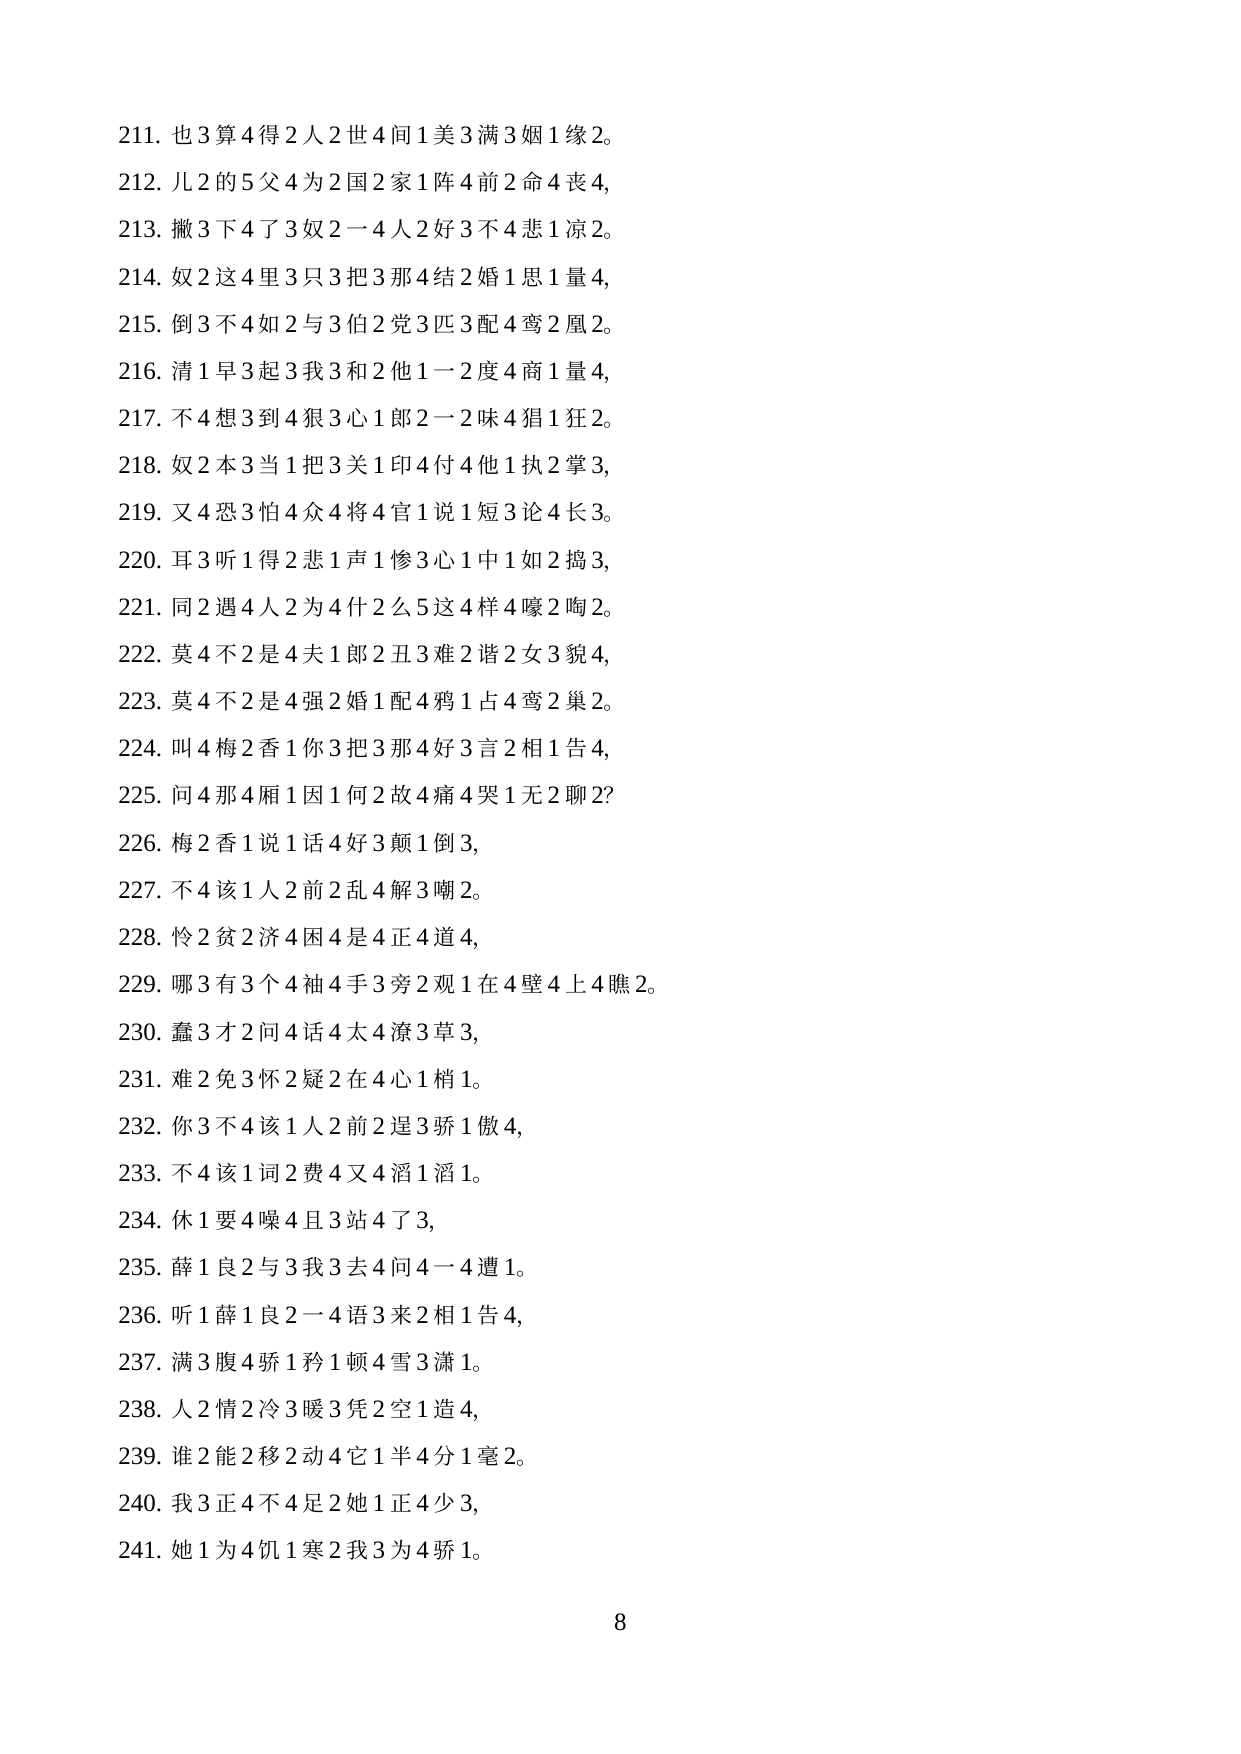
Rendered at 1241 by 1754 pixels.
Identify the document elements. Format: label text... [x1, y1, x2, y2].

text 231. 难2免3怀2疑2在4心1梢1。 [118, 1062, 1122, 1093]
text 216. 清1早3起3我3和2他1一2度4商1量4， [118, 354, 1122, 386]
text 219. 又4恐3怕4众4将4官1说1短3论4长3。 [118, 496, 1122, 527]
text 212. 儿2的5父4为2国2家1阵4前2命4丧4， [118, 165, 1122, 197]
text 241. 她1为4饥1寒2我3为4骄1。 [118, 1534, 1122, 1565]
text 228. 怜2贫2济4困4是4正4道4， [118, 920, 1122, 952]
text 217. 不4想3到4狠3心1郎2一2味4猖1狂2。 [118, 401, 1122, 433]
text 233. 不4该1词2费4又4滔1滔1。 [118, 1156, 1122, 1188]
text 227. 不4该1人2前2乱4解3嘲2。 [118, 873, 1122, 904]
text 222. 莫4不2是4夫1郎2丑3难2谐2女3貌4， [118, 637, 1122, 669]
text 238. 人2情2冷3暖3凭2空1造4， [118, 1392, 1122, 1424]
text 237. 满3腹4骄1矜1顿4雪3潇1。 [118, 1345, 1122, 1376]
text 234. 休1要4噪4且3站4了3， [118, 1203, 1122, 1235]
text 225. 问4那4厢1因1何2故4痛4哭1无2聊2？ [118, 779, 1122, 810]
text 218. 奴2本3当1把3关1印4付4他1执2掌3， [118, 448, 1122, 480]
text 215. 倒3不4如2与3伯2党3匹3配4鸾2凰2。 [118, 307, 1122, 338]
text 211. 也3算4得2人2世4间1美3满3姻1缘2。 [118, 118, 1122, 149]
text 213. 撇3下4了3奴2一4人2好3不4悲1凉2。 [118, 212, 1122, 244]
text 232. 你3不4该1人2前2逞3骄1傲4， [118, 1109, 1122, 1141]
text 230. 蠢3才2问4话4太4潦3草3， [118, 1015, 1122, 1046]
text 235. 薛1良2与3我3去4问4一4遭1。 [118, 1251, 1122, 1282]
text 221. 同2遇4人2为4什2么5这4样4嚎2啕2。 [118, 590, 1122, 621]
text 236. 听1薛1良2一4语3来2相1告4， [118, 1298, 1122, 1329]
text 240. 我3正4不4足2她1正4少3， [118, 1487, 1122, 1518]
text 226. 梅2香1说1话4好3颠1倒3， [118, 826, 1122, 857]
text 224. 叫4梅2香1你3把3那4好3言2相1告4， [118, 732, 1122, 763]
text 239. 谁2能2移2动4它1半4分1毫2。 [118, 1439, 1122, 1471]
text 220. 耳3听1得2悲1声1惨3心1中1如2捣3， [118, 543, 1122, 574]
text 229. 哪3有3个4袖4手3旁2观1在4壁4上4瞧2。 [118, 967, 1122, 999]
text 223. 莫4不2是4强2婚1配4鸦1占4鸾2巢2。 [118, 684, 1122, 716]
text 214. 奴2这4里3只3把3那4结2婚1思1量4， [118, 260, 1122, 291]
